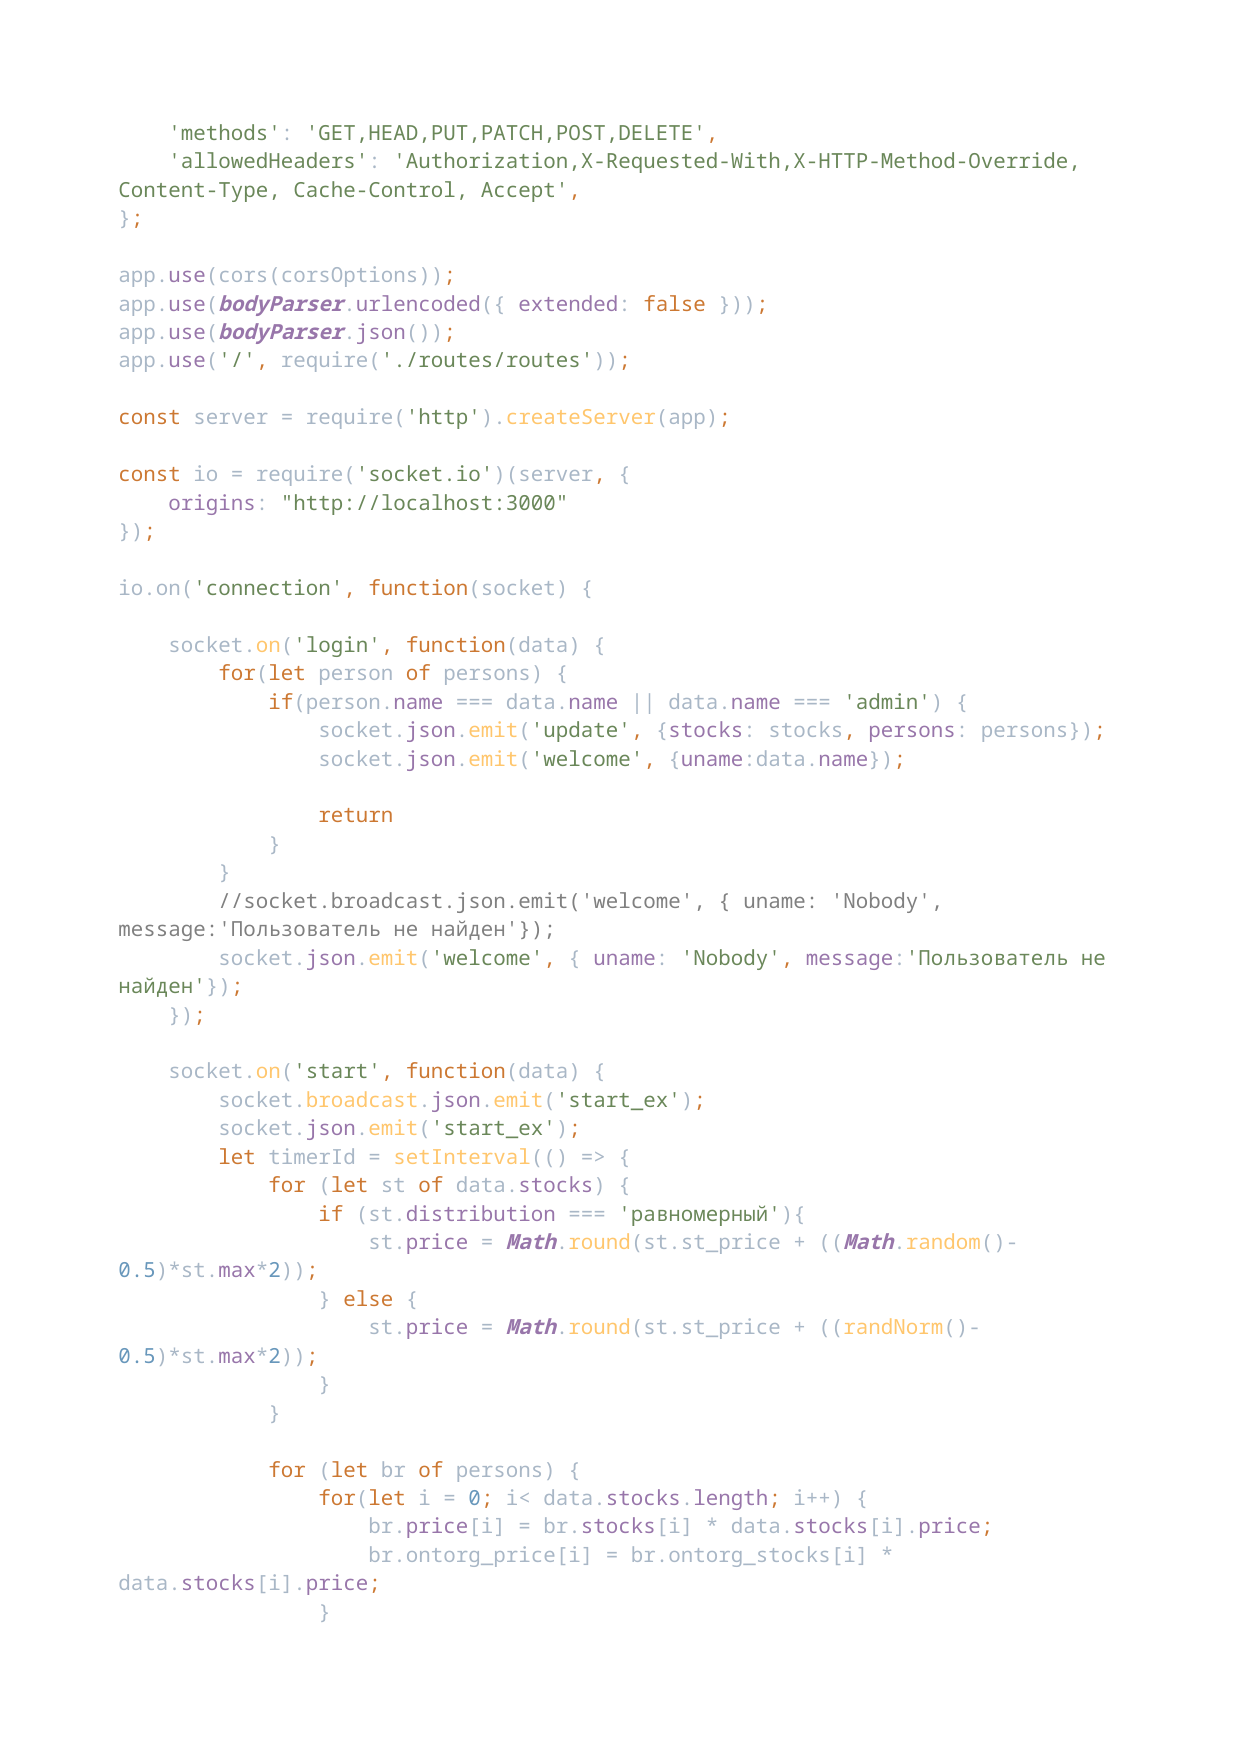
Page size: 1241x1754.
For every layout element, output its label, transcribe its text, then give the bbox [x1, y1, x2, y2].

text 'methods': 'GET,HEAD,PUT,PATCH,POST,DELETE', 'allowedHeaders': 'Authorization,X-Requested-With,X-HTTP-Method-Override, Content-Type, Cache-Control, Accept', }; app.use(cors(corsOptions)); app.use(bodyParser.urlencoded({ extended: false })); app.use(bodyParser.json()); app.use('/', require('./routes/routes')); const server = require('http').createServer(app); const io = require('socket.io')(server, { origins: "http://localhost:3000" }); io.on('connection', function(socket) { socket.on('login', function(data) { for(let person of persons) { if(person.name === data.name || data.name === 'admin') { socket.json.emit('update', {stocks: stocks, persons: persons}); socket.json.emit('welcome', {uname:data.name}); return } } //socket.broadcast.json.emit('welcome', { uname: 'Nobody', message:'Пользователь не найден'}); socket.json.emit('welcome', { uname: 'Nobody', message:'Пользователь не найден'}); }); socket.on('start', function(data) { socket.broadcast.json.emit('start_ex'); socket.json.emit('start_ex'); let timerId = setInterval(() => { for (let st of data.stocks) { if (st.distribution === 'равномерный'){ st.price = Math.round(st.st_price + ((Math.random()-0.5)*st.max*2)); } else { st.price = Math.round(st.st_price + ((randNorm()-0.5)*st.max*2)); } } for (let br of persons) { for(let i = 0; i< data.stocks.length; i++) { br.price[i] = br.stocks[i] * data.stocks[i].price; br.ontorg_price[i] = br.ontorg_stocks[i] * data.stocks[i].price; } [118, 118, 1122, 1625]
